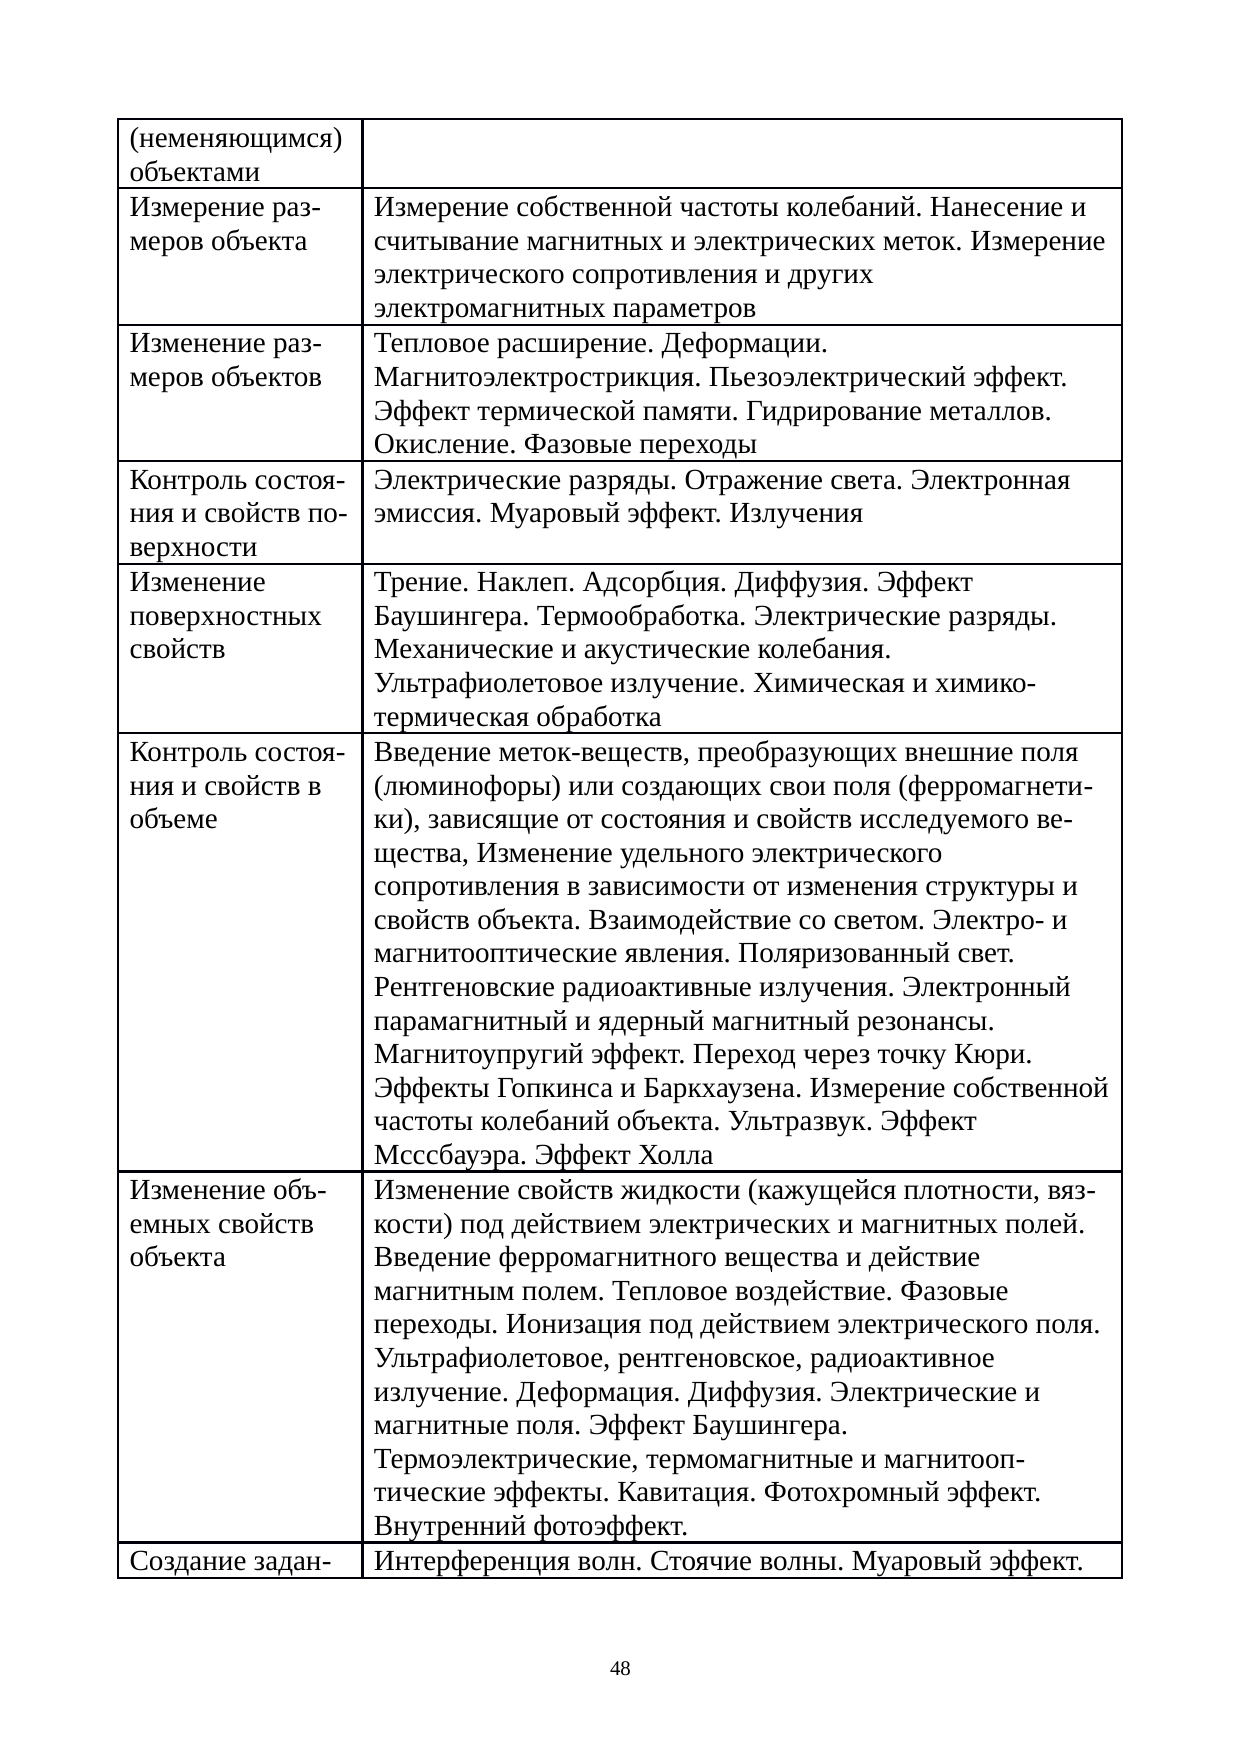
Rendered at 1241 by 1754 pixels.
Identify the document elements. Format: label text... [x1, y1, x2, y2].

table_cell Контроль состоя­ния и свойств в объеме [119, 734, 361, 1170]
table_cell Контроль состоя­ния и свойств по­верхности [119, 462, 361, 562]
table_cell Создание задан­ [119, 1544, 361, 1577]
table_cell Интерференция волн. Стоячие волны. Муаровый эффект. [364, 1544, 1121, 1577]
table_cell Введение меток-веществ, преобразующих внешние поля (люминофоры) или создающих свои поля (ферромагнети­ки), зависящие от состояния и свойств исследуемого ве­щества, Изменение удельного электрического сопротивления в зависимости от изменения структуры и свойств объекта. Взаимодействие со светом. Электро- и магнитооптические явления. Поляризованный свет. Рентгеновские радиоактив­ные излучения. Электронный парамагнитный и ядерный магнитный резонансы. Магнитоупругий эффект. Переход через точку Кюри. Эффекты Гопкинса и Баркхаузена. Из­мерение собственной частоты колебаний объекта. Ультра­звук. Эффект Мсссбауэра. Эффект Холла [364, 734, 1121, 1170]
table_cell Электрические разряды. Отражение света. Электронная эмиссия. Муаровый эффект. Излучения [364, 462, 1121, 562]
table_cell Изменение объ­емных свойств объекта [119, 1173, 361, 1541]
table_cell [364, 120, 1121, 187]
table_cell Трение. Наклеп. Адсорбция. Диффузия. Эффект Баушингера. Термообработка. Электрические разряды. Механиче­ские и акустические колебания. Ультрафиолетовое излуче­ние. Химическая и химико-термическая обработка [364, 565, 1121, 732]
table_cell Изменение поверх­ностных свойств [119, 565, 361, 732]
table_cell Изменение свойств жидкости (кажущейся плотности, вяз­кости) под действием электрических и магнитных полей. Введение ферромагнитного вещества и действие магнитным полем. Тепловое воздействие. Фазовые переходы. Ионизация под действием электрического поля. Ультрафиолетовое, рентгеновское, радиоактивное излучение. Деформация. Диффузия. Электрические и магнитные поля. Эффект Баушингера. Термоэлектрические, термомагнитные и магнитооп­тические эффекты. Кавитация. Фотохромный эффект. Внут­ренний фотоэффект. [364, 1173, 1121, 1541]
table_cell Измерение раз­меров объекта [119, 189, 361, 323]
table_cell Тепловое расширение. Деформации. Магнитоэлектрострикция. Пьезоэлектрический эффект. Эффект термической па­мяти. Гидрирование металлов. Окисление. Фазовые пере­ходы [364, 326, 1121, 460]
table_cell Изменение раз­меров объектов [119, 326, 361, 460]
table_cell Измерение собственной частоты колебаний. Нанесение и считывание магнитных и электрических меток. Измерение электрического сопротивления и других электромагнитных параметров [364, 189, 1121, 323]
table_cell (неменяющимся) объектами [119, 120, 361, 187]
